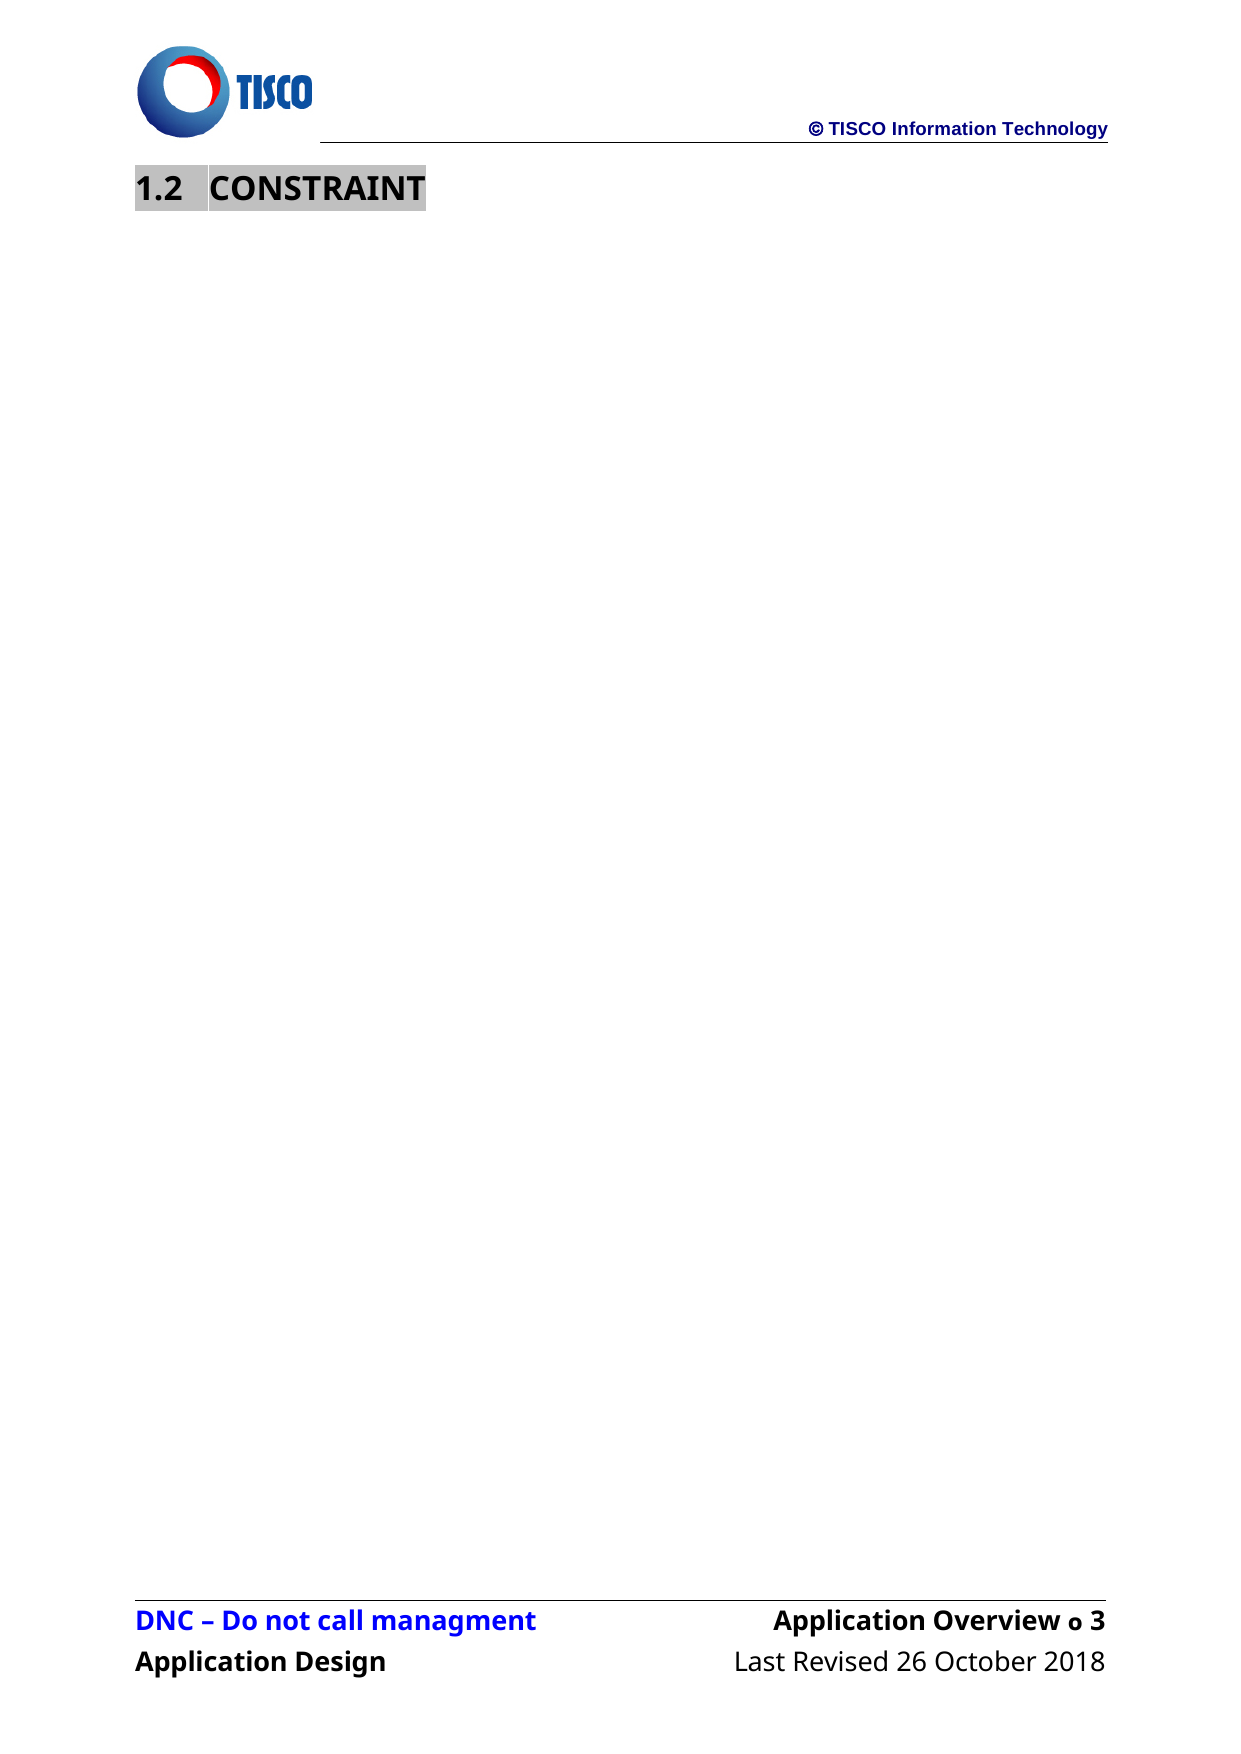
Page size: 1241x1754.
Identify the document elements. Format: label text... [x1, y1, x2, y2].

subtitle 1.2 CONSTRAINT [135, 165, 1106, 211]
